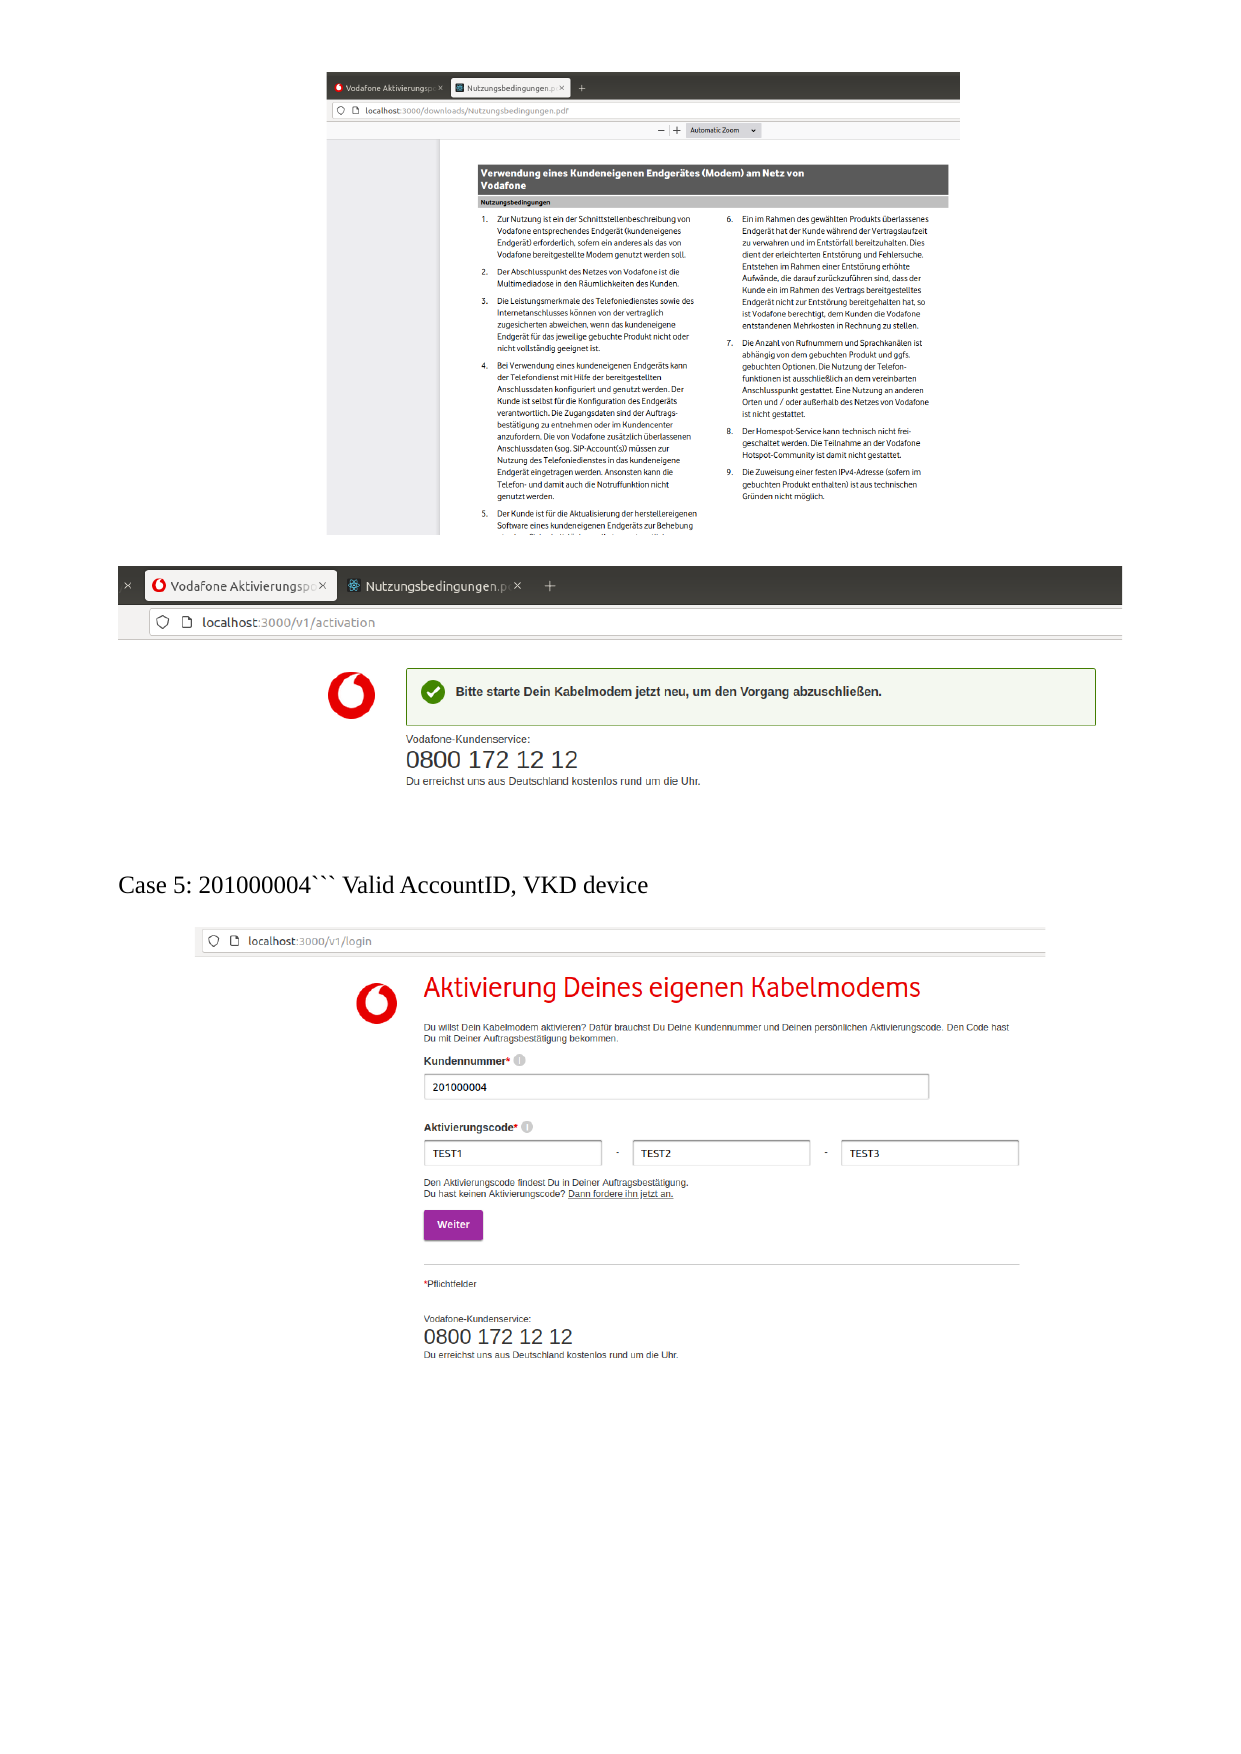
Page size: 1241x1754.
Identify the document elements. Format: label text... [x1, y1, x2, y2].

text Case 5: 201000004``` Valid AccountID, VKD device [118, 870, 1122, 898]
picture [326, 72, 960, 535]
picture [194, 927, 1046, 1369]
picture [118, 566, 1123, 813]
